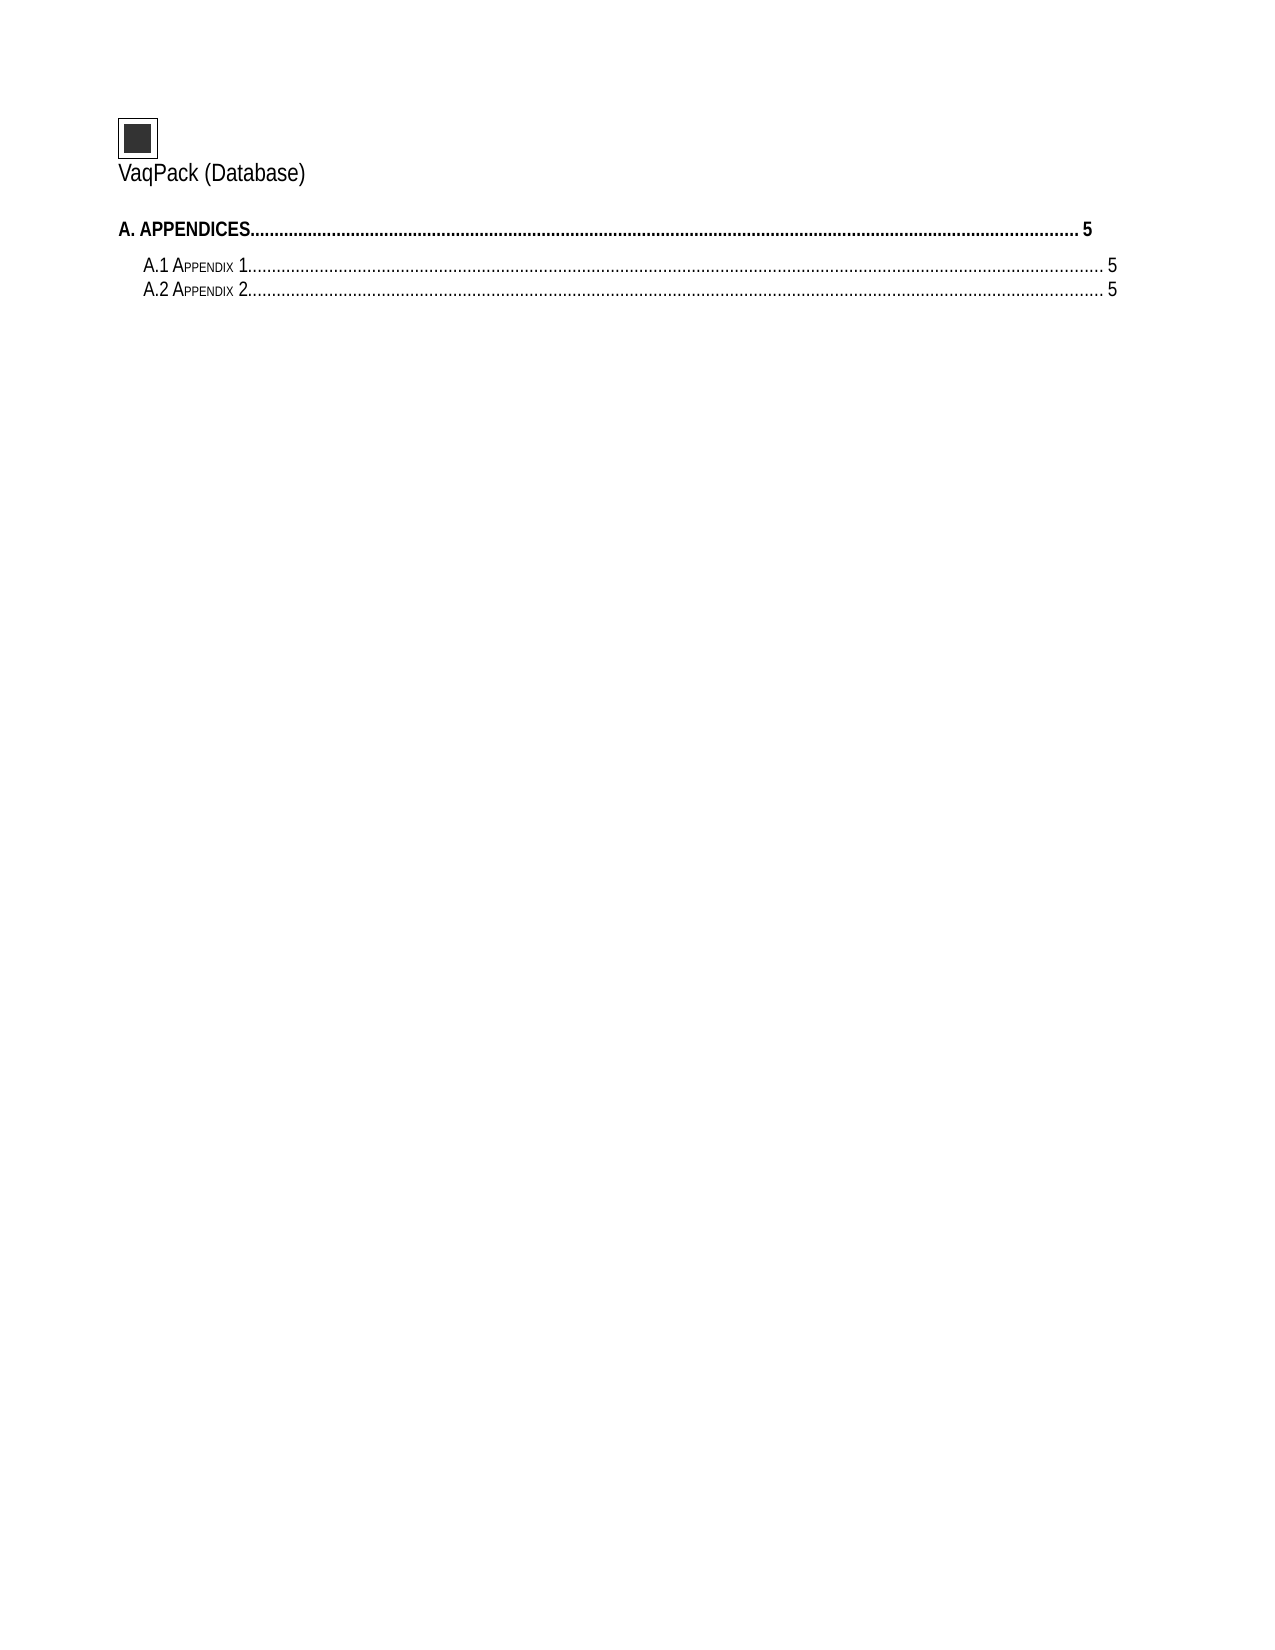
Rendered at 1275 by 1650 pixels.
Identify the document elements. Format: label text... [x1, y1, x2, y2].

text A.2 Appendix 2 5 [143, 277, 1157, 301]
text A.1 Appendix 1 5 [143, 253, 1157, 277]
text A. Appendices 5 [118, 217, 1157, 241]
